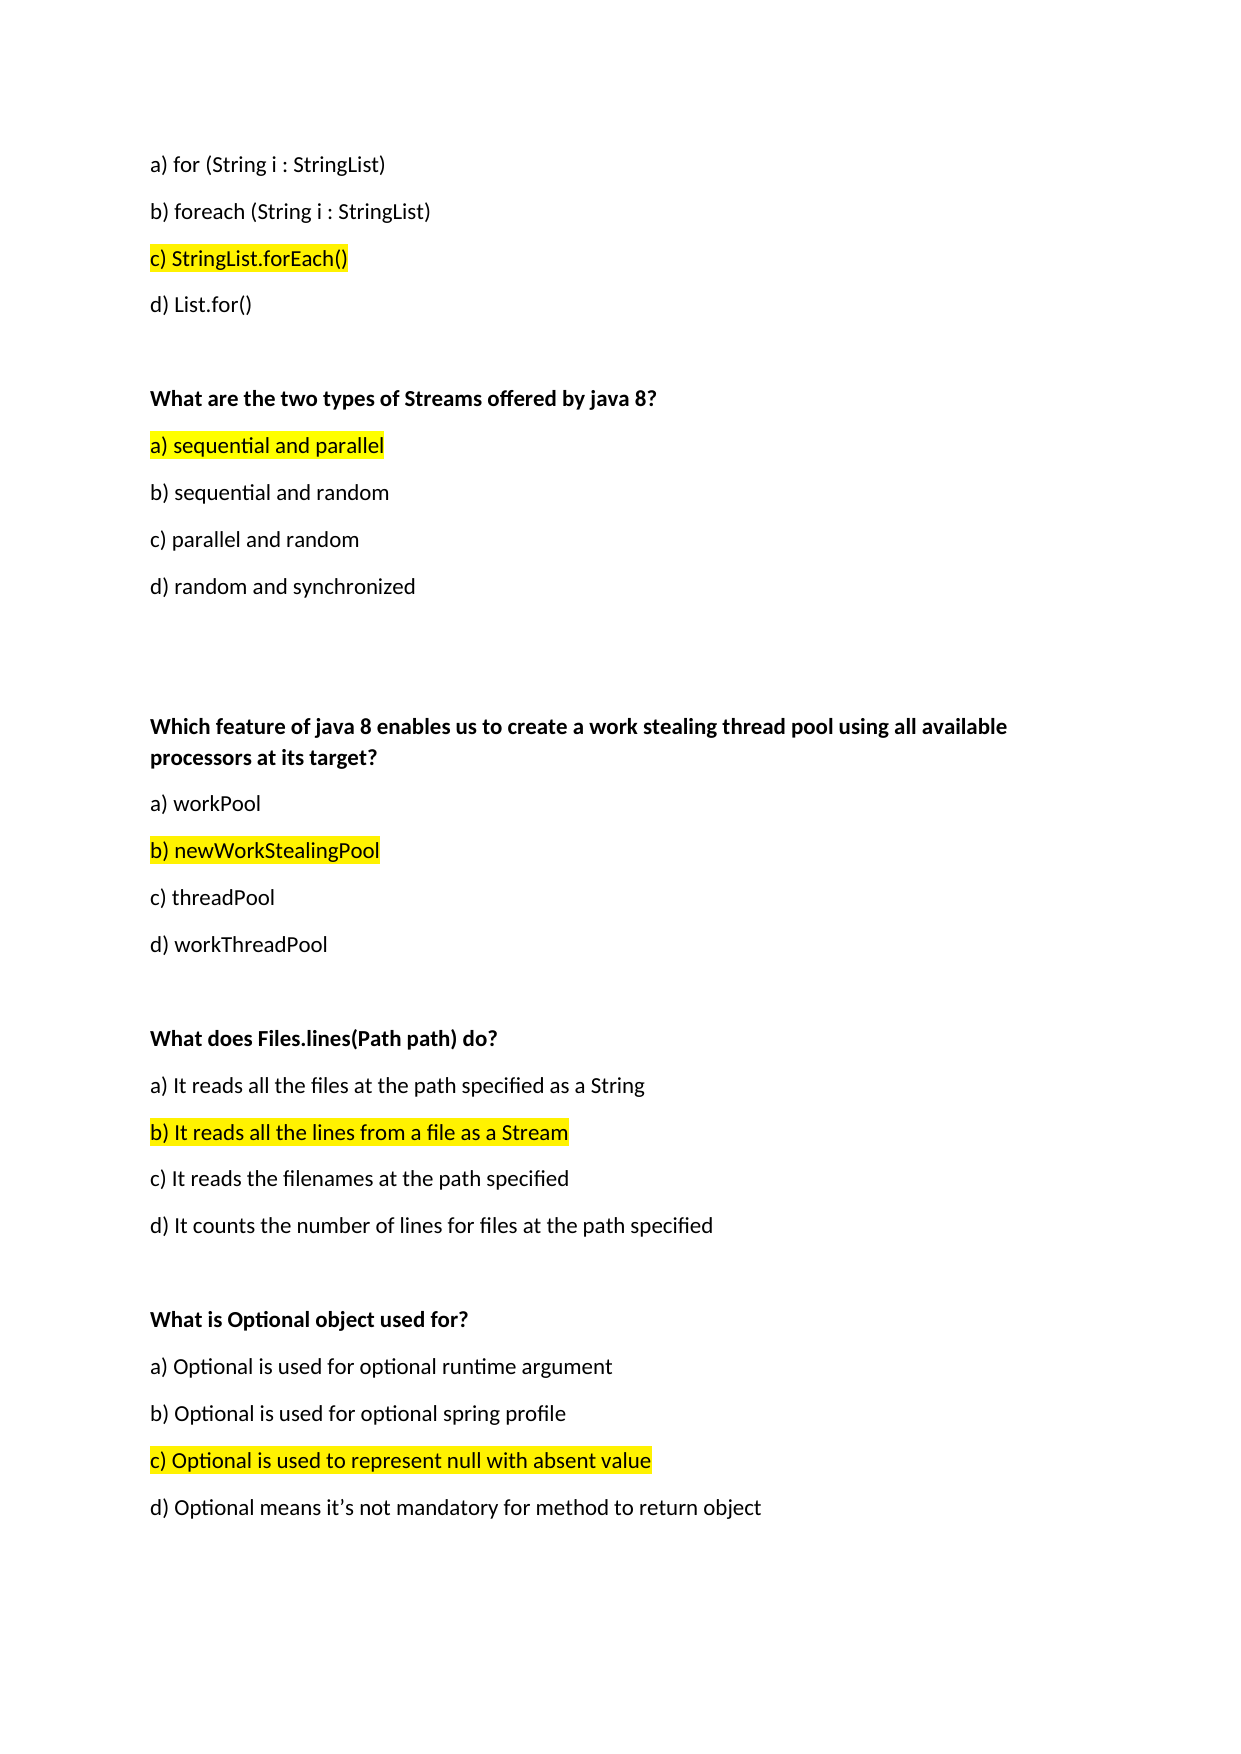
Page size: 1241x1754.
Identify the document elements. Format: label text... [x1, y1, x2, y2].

text What are the two types of Streams offered by java 8? [150, 384, 1090, 412]
text a) for (String i : StringList) [150, 150, 1090, 178]
text d) random and synchronized [150, 572, 1090, 600]
text c) parallel and random [150, 525, 1090, 553]
text b) sequential and random [150, 478, 1090, 506]
text What does Files.lines(Path path) do? [150, 1024, 1090, 1052]
text a) Optional is used for optional runtime argument [150, 1352, 1090, 1380]
text c) StringList.forEach() [150, 244, 1090, 272]
text c) Optional is used to represent null with absent value [150, 1446, 1090, 1474]
text b) It reads all the lines from a file as a Stream [150, 1118, 1090, 1146]
text a) workPool [150, 789, 1090, 818]
text What is Optional object used for? [150, 1305, 1090, 1333]
text d) List.for() [150, 291, 1090, 319]
text d) It counts the number of lines for files at the path specified [150, 1211, 1090, 1239]
text b) foreach (String i : StringList) [150, 197, 1090, 225]
text c) threadPool [150, 883, 1090, 911]
text b) newWorkStealingPool [150, 836, 1090, 864]
text d) Optional means it’s not mandatory for method to return object [150, 1493, 1090, 1521]
text a) It reads all the files at the path specified as a String [150, 1071, 1090, 1099]
text d) workThreadPool [150, 930, 1090, 958]
text b) Optional is used for optional spring profile [150, 1399, 1090, 1427]
text Which feature of java 8 enables us to create a work stealing thread pool using all available processors at its target? [150, 712, 1090, 771]
text c) It reads the filenames at the path specified [150, 1164, 1090, 1193]
text a) sequential and parallel [150, 431, 1090, 459]
